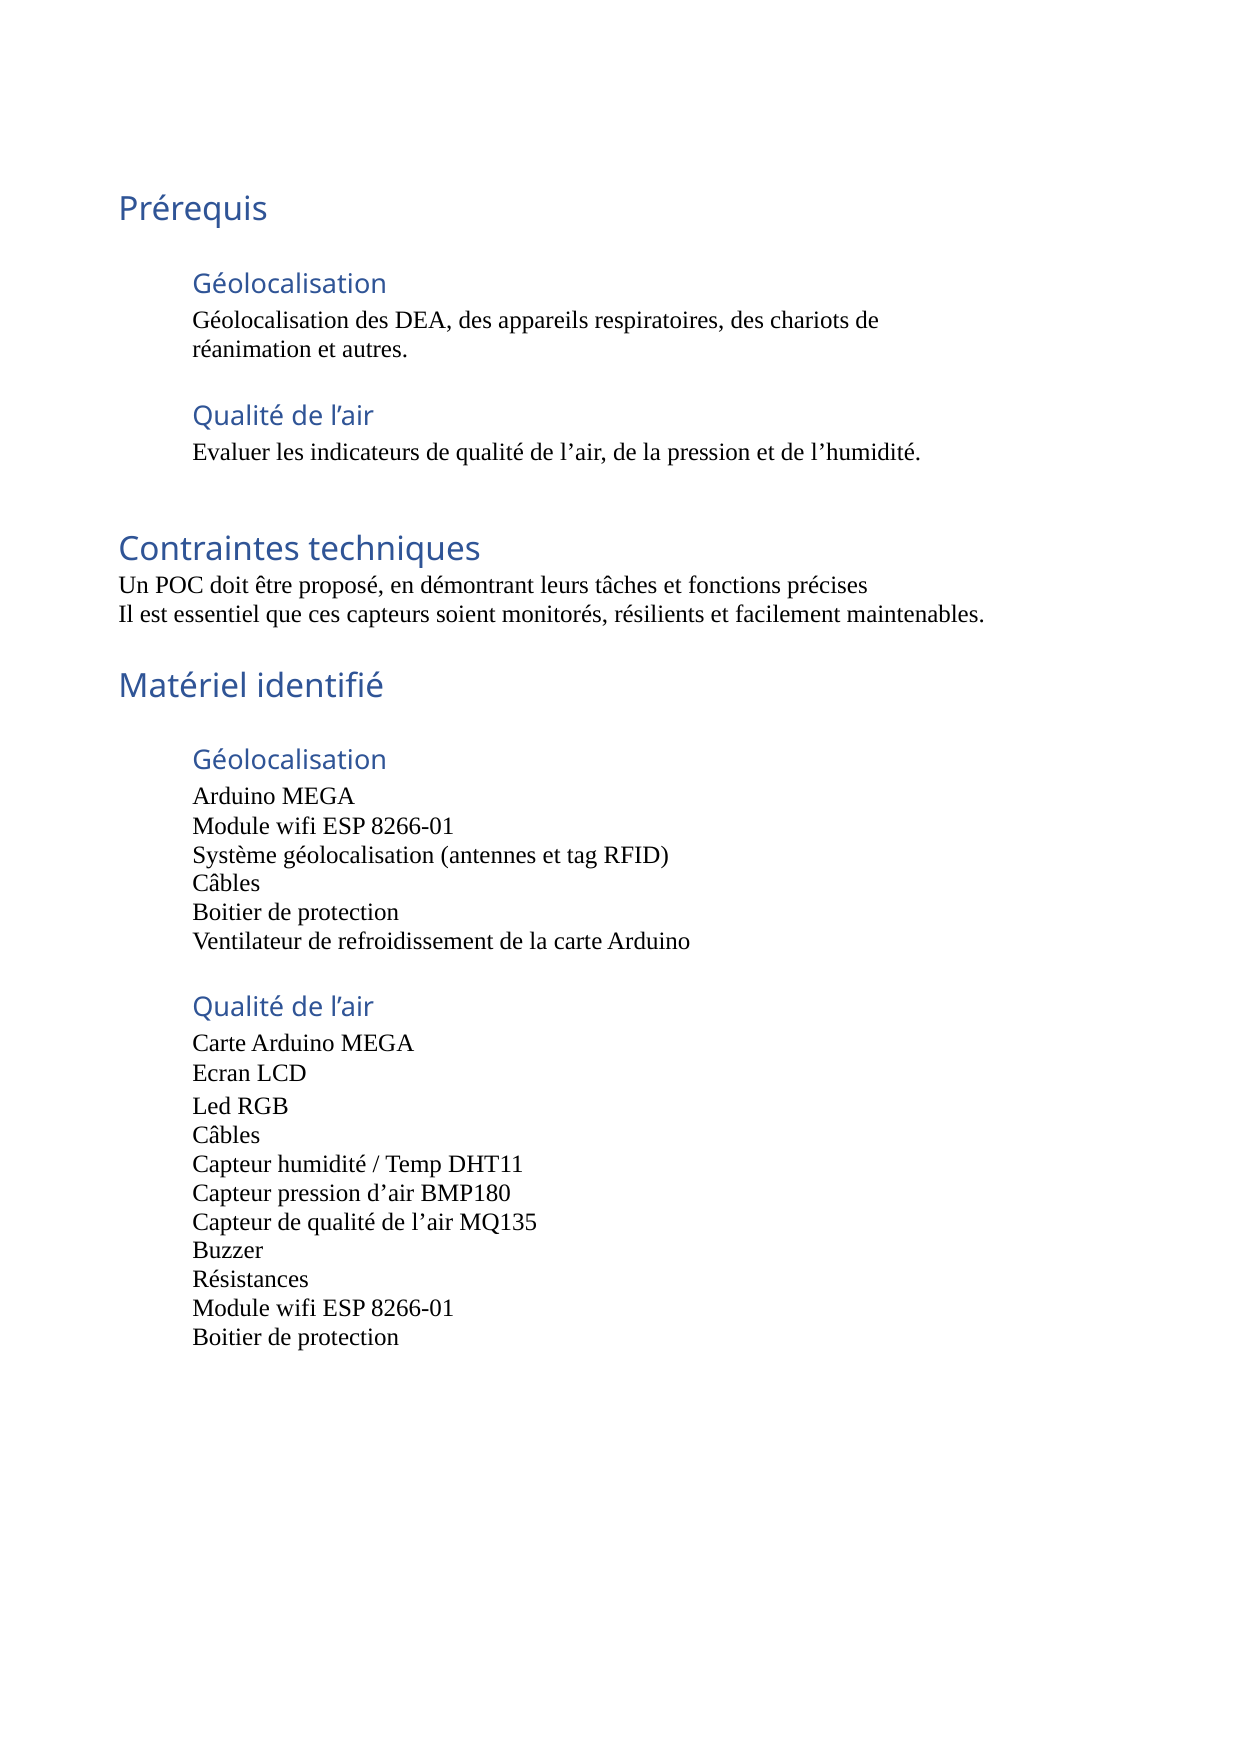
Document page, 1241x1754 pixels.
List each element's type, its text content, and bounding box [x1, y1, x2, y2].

text Boitier de protection [118, 1322, 1122, 1350]
text Buzzer [118, 1235, 1122, 1264]
text Module wifi ESP 8266-01 [118, 1293, 1122, 1322]
text Capteur de qualité de l’air MQ135 [118, 1207, 1122, 1235]
text Matériel identifié [118, 662, 1122, 707]
text Câbles [118, 1120, 1122, 1149]
text Système géolocalisation (antennes et tag RFID) [118, 840, 1122, 868]
text Résistances [118, 1264, 1122, 1293]
subtitle Contraintes techniques [118, 525, 1122, 571]
text Capteur pression d’air BMP180 [118, 1178, 1122, 1207]
text Ecran LCD [118, 1058, 1122, 1087]
text Un POC doit être proposé, en démontrant leurs tâches et fonctions précises [118, 571, 1122, 599]
text Ventilateur de refroidissement de la carte Arduino [118, 926, 1122, 955]
text Géolocalisation [192, 707, 1122, 777]
text Module wifi ESP 8266-01 [118, 811, 1122, 840]
subtitle Qualité de l’air [118, 988, 1122, 1024]
subtitle Qualité de l’air [118, 396, 1122, 433]
text Led RGB [118, 1087, 1122, 1120]
text Capteur humidité / Temp DHT11 [118, 1149, 1122, 1178]
text Câbles [118, 868, 1122, 897]
text Il est essentiel que ces capteurs soient monitorés, résilients et facilement maintenables. [118, 599, 1122, 628]
text Prérequis Géolocalisation Géolocalisation des DEA, des appareils respiratoires, des chariots de réanimation et autres. [118, 185, 1122, 363]
text Arduino MEGA [118, 777, 1122, 811]
text Evaluer les indicateurs de qualité de l’air, de la pression et de l’humidité. [118, 433, 1122, 467]
text Carte Arduino MEGA [118, 1024, 1122, 1058]
text Boitier de protection [118, 897, 1122, 926]
